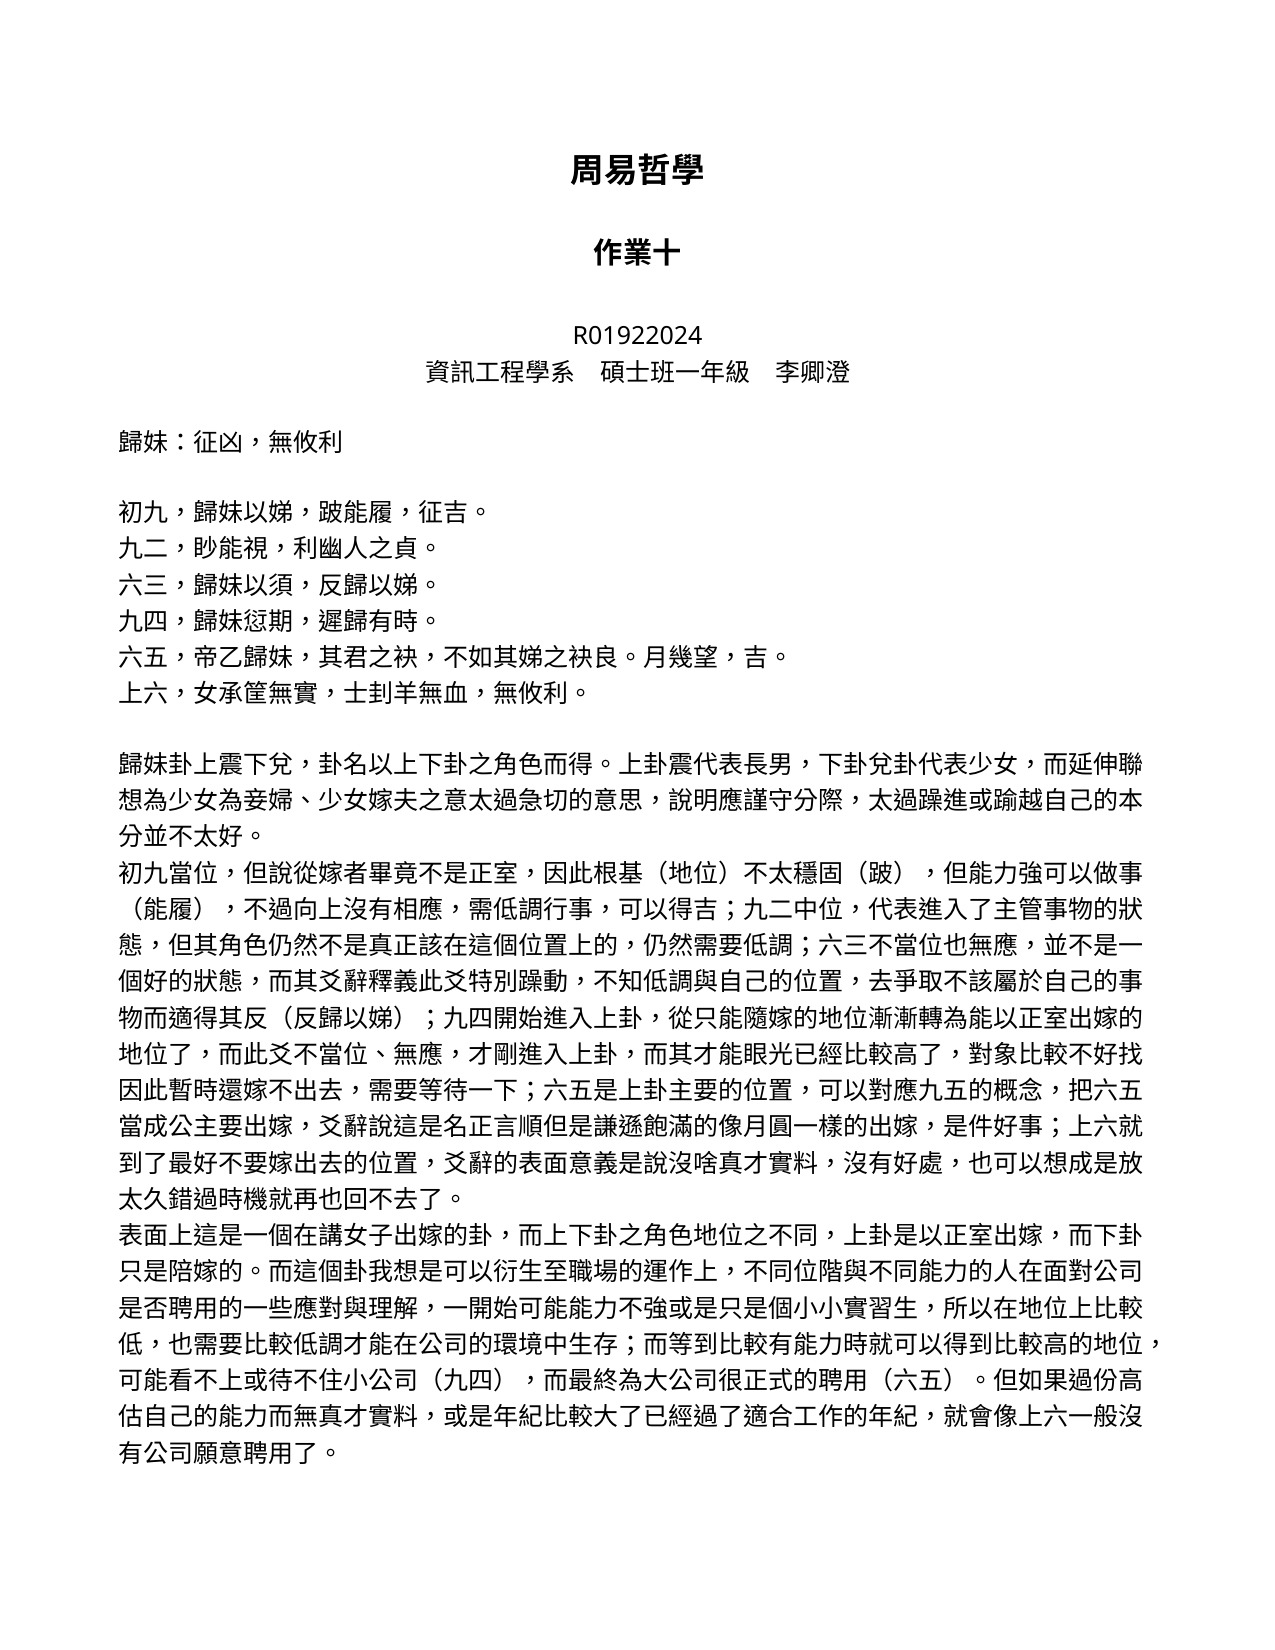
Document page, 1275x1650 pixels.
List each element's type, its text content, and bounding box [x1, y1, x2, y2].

text 九二，眇能視，利幽人之貞。 [118, 529, 1157, 565]
text 歸妹卦上震下兌，卦名以上下卦之角色而得。上卦震代表長男，下卦兌卦代表少女，而延伸聯想為少女為妾婦、少女嫁夫之意太過急切的意思，說明應謹守分際，太過躁進或踰越自己的本分並不太好。 [118, 744, 1157, 853]
text 表面上這是一個在講女子出嫁的卦，而上下卦之角色地位之不同，上卦是以正室出嫁，而下卦只是陪嫁的。而這個卦我想是可以衍生至職場的運作上，不同位階與不同能力的人在面對公司是否聘用的一些應對與理解，一開始可能能力不強或是只是個小小實習生，所以在地位上比較低，也需要比較低調才能在公司的環境中生存；而等到比較有能力時就可以得到比較高的地位，可能看不上或待不住小公司（九四），而最終為大公司很正式的聘用（六五）。但如果過份高估自己的能力而無真才實料，或是年紀比較大了已經過了適合工作的年紀，就會像上六一般沒有公司願意聘用了。 [118, 1216, 1157, 1469]
subtitle 周易哲學 [118, 143, 1157, 192]
text 上六，女承筐無實，士刲羊無血，無攸利。 [118, 674, 1157, 710]
text 歸妹：征凶，無攸利 [118, 422, 1157, 459]
text R01922024 [118, 318, 1157, 352]
text 六五，帝乙歸妹，其君之袂，不如其娣之袂良。月幾望，吉。 [118, 638, 1157, 674]
subtitle 作業十 [118, 229, 1157, 271]
text 資訊工程學系 碩士班一年級 李卿澄 [118, 352, 1157, 388]
text 九四，歸妹愆期，遲歸有時。 [118, 601, 1157, 638]
text 初九當位，但說從嫁者畢竟不是正室，因此根基（地位）不太穩固（跛），但能力強可以做事（能履），不過向上沒有相應，需低調行事，可以得吉；九二中位，代表進入了主管事物的狀態，但其角色仍然不是真正該在這個位置上的，仍然需要低調；六三不當位也無應，並不是一個好的狀態，而其爻辭釋義此爻特別躁動，不知低調與自己的位置，去爭取不該屬於自己的事物而適得其反（反歸以娣）；九四開始進入上卦，從只能隨嫁的地位漸漸轉為能以正室出嫁的地位了，而此爻不當位、無應，才剛進入上卦，而其才能眼光已經比較高了，對象比較不好找因此暫時還嫁不出去，需要等待一下；六五是上卦主要的位置，可以對應九五的概念，把六五當成公主要出嫁，爻辭說這是名正言順但是謙遜飽滿的像月圓一樣的出嫁，是件好事；上六就到了最好不要嫁出去的位置，爻辭的表面意義是說沒啥真才實料，沒有好處，也可以想成是放太久錯過時機就再也回不去了。 [118, 853, 1157, 1216]
text 六三，歸妹以須，反歸以娣。 [118, 565, 1157, 601]
text 初九，歸妹以娣，跛能履，征吉。 [118, 493, 1157, 529]
